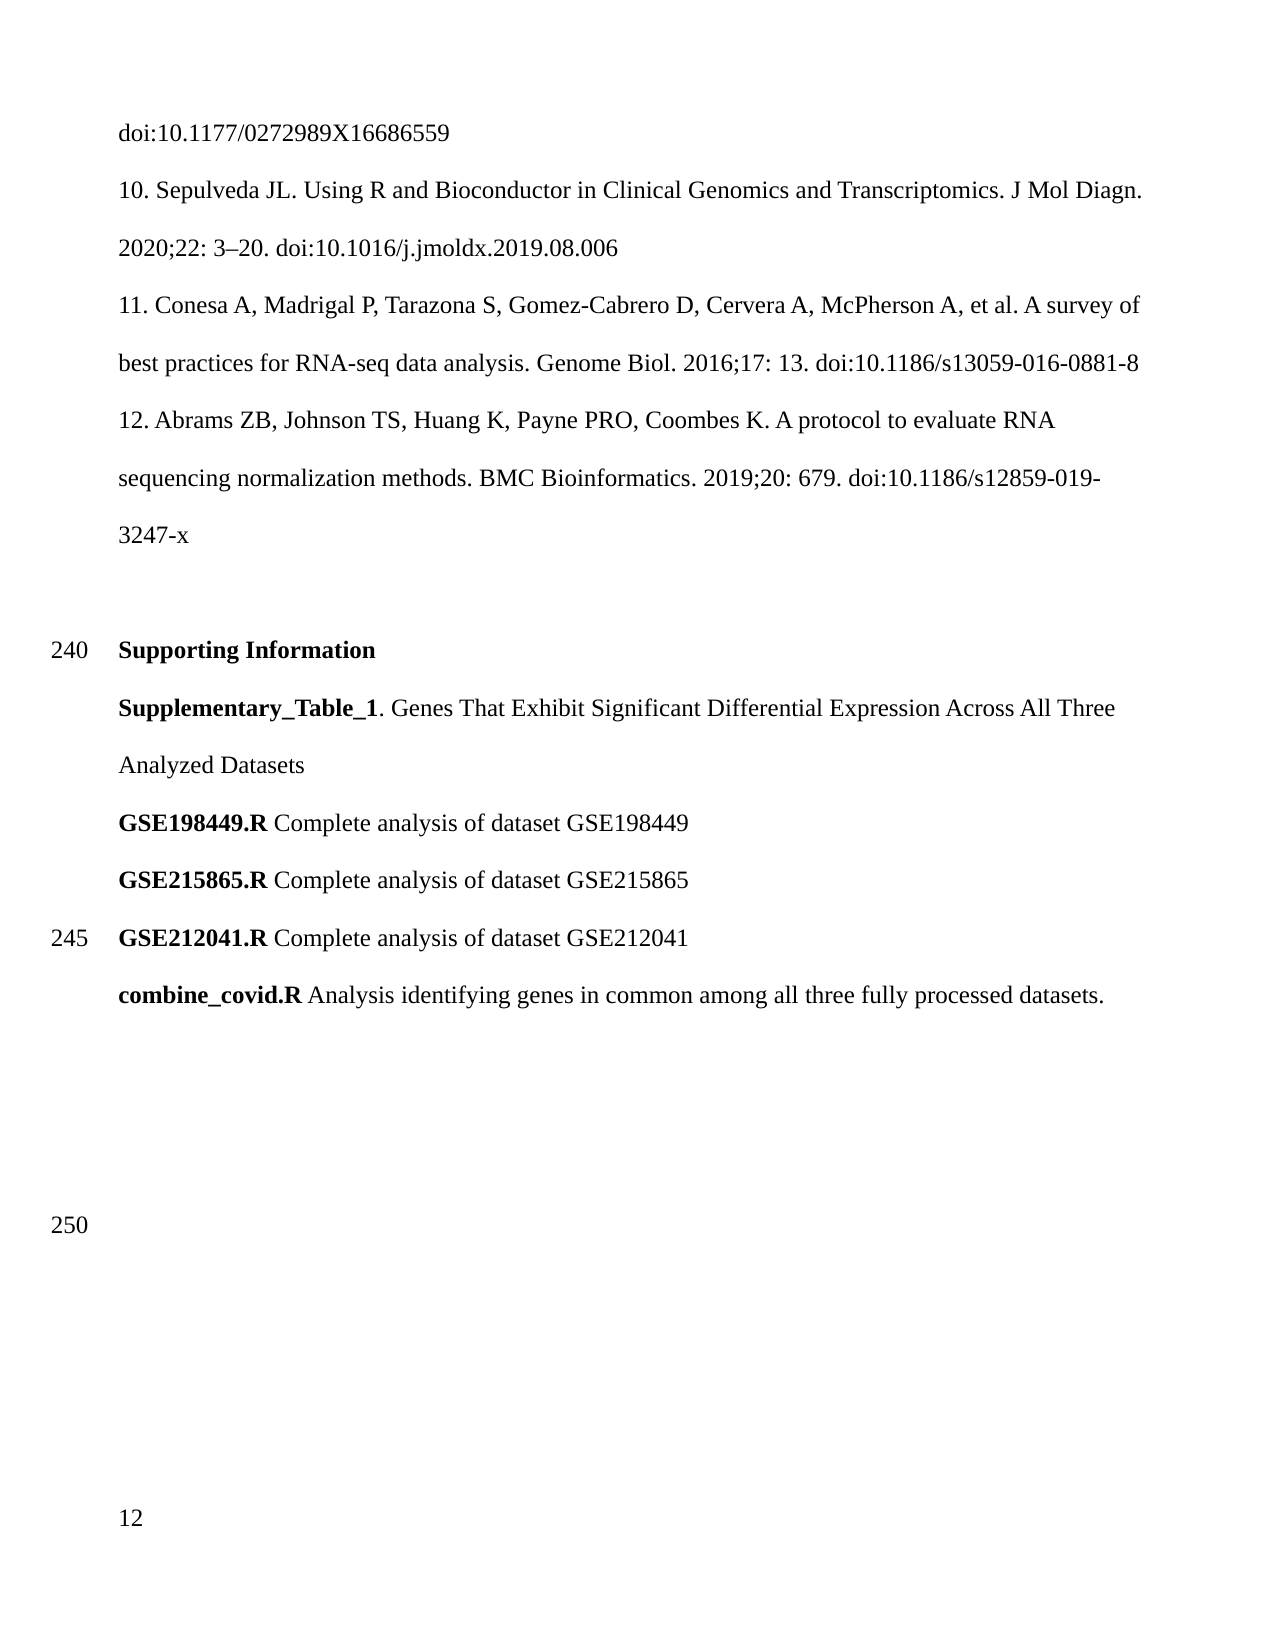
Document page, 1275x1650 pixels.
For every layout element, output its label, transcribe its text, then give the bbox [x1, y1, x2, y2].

text 11. Conesa A, Madrigal P, Tarazona S, Gomez-Cabrero D, Cervera A, McPherson A, et al. A survey of best practices for RNA-seq data analysis. Genome Biol. 2016;17: 13. doi:10.1186/s13059-016-0881-8 [118, 291, 1157, 377]
text 12. Abrams ZB, Johnson TS, Huang K, Payne PRO, Coombes K. A protocol to evaluate RNA sequencing normalization methods. BMC Bioinformatics. 2019;20: 679. doi:10.1186/s12859-019-3247-x [118, 406, 1157, 549]
text GSE198449.R Complete analysis of dataset GSE198449 [118, 808, 1157, 837]
text GSE215865.R Complete analysis of dataset GSE215865 [118, 866, 1157, 894]
text combine_covid.R Analysis identifying genes in common among all three fully processed datasets. [118, 981, 1157, 1009]
text Supplementary_Table_1. Genes That Exhibit Significant Differential Expression Across All Three Analyzed Datasets [118, 693, 1157, 779]
text GSE212041.R Complete analysis of dataset GSE212041 [118, 923, 1157, 952]
text 10. Sepulveda JL. Using R and Bioconductor in Clinical Genomics and Transcriptomics. J Mol Diagn. 2020;22: 3–20. doi:10.1016/j.jmoldx.2019.08.006 [118, 176, 1157, 262]
text Supporting Information [118, 636, 1157, 664]
text doi:10.1177/0272989X16686559 [118, 118, 1157, 147]
